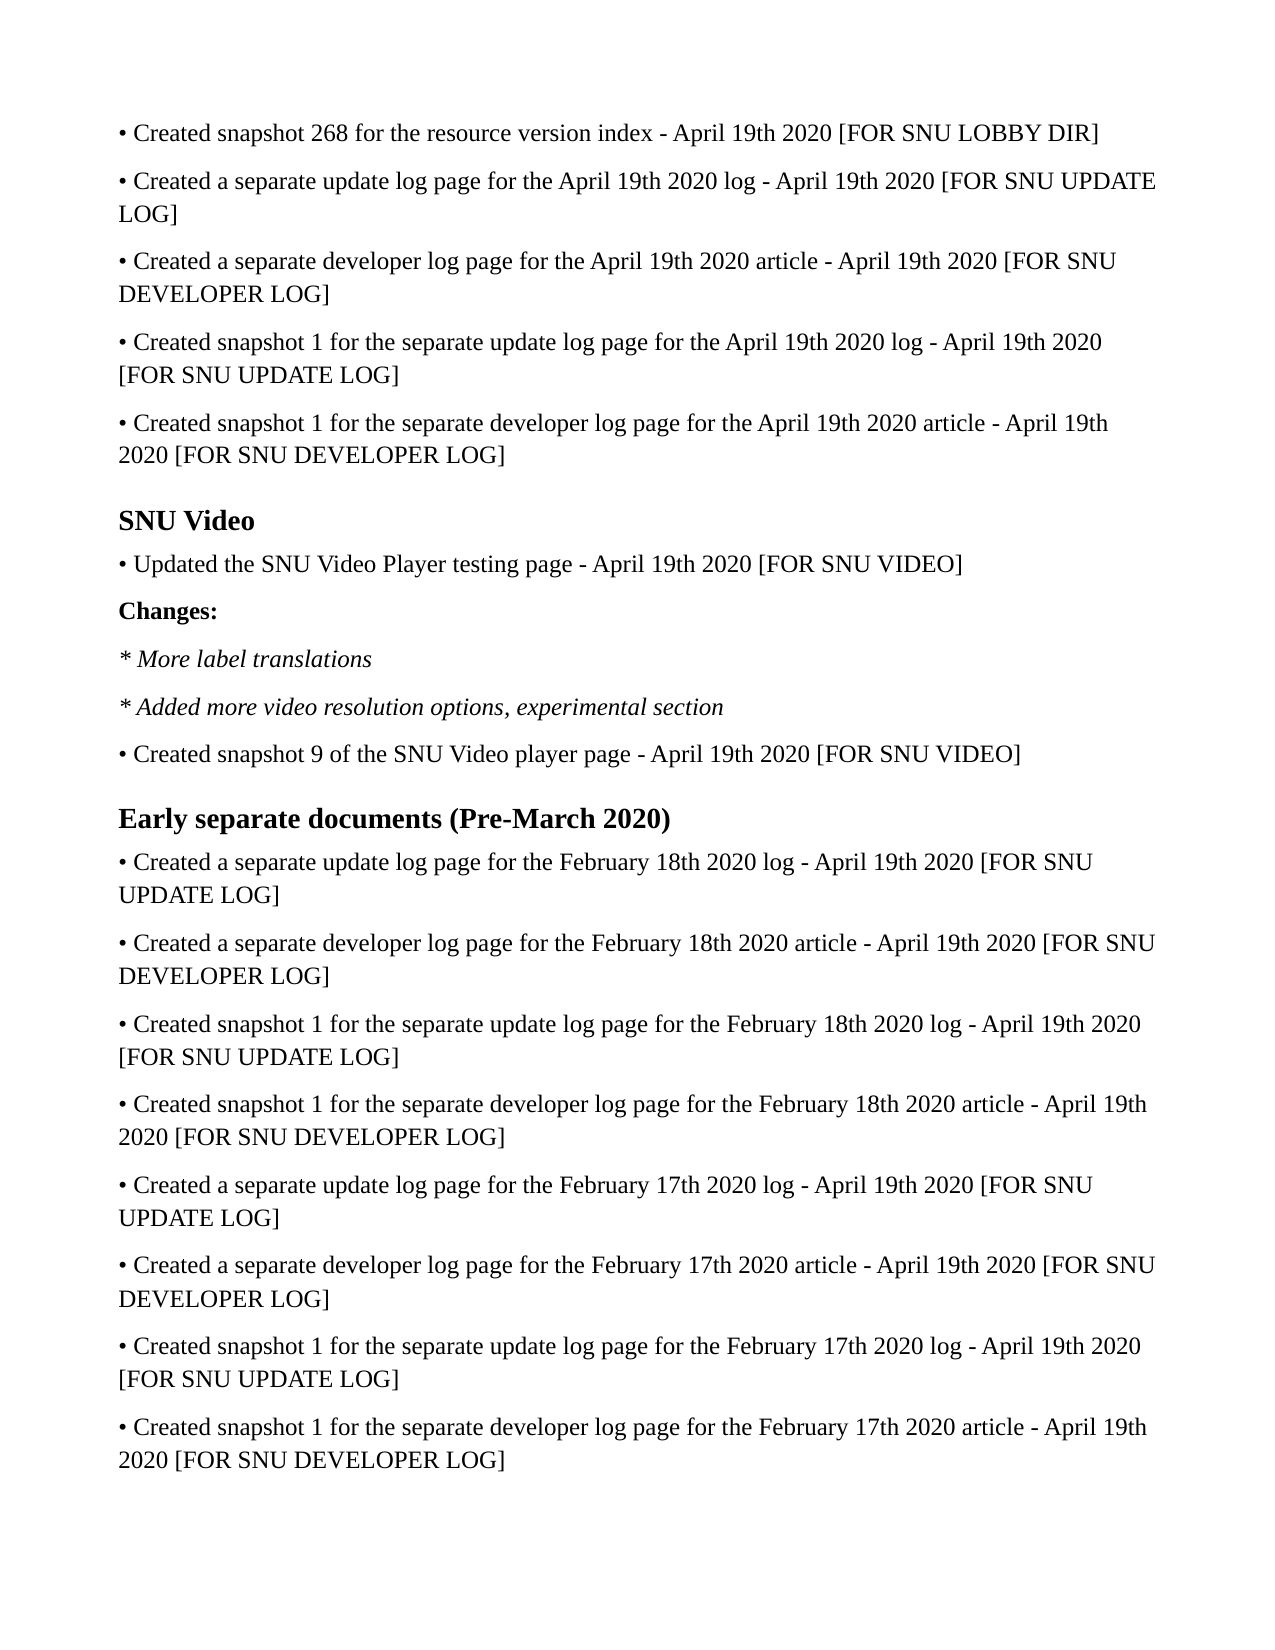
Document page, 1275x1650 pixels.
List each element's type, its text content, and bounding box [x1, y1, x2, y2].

text • Created snapshot 1 for the separate update log page for the February 17th 2020 log - April 19th 2020 [FOR SNU UPDATE LOG] [118, 1331, 1157, 1393]
text • Created snapshot 1 for the separate update log page for the February 18th 2020 log - April 19th 2020 [FOR SNU UPDATE LOG] [118, 1009, 1157, 1071]
text • Created snapshot 268 for the resource version index - April 19th 2020 [FOR SNU LOBBY DIR] [118, 118, 1157, 147]
text • Created a separate update log page for the February 18th 2020 log - April 19th 2020 [FOR SNU UPDATE LOG] [118, 847, 1157, 909]
text • Created snapshot 9 of the SNU Video player page - April 19th 2020 [FOR SNU VIDEO] [118, 739, 1157, 768]
text * More label translations [118, 644, 1157, 673]
text Changes: [118, 596, 1157, 625]
text • Created snapshot 1 for the separate developer log page for the February 17th 2020 article - April 19th 2020 [FOR SNU DEVELOPER LOG] [118, 1412, 1157, 1474]
text • Updated the SNU Video Player testing page - April 19th 2020 [FOR SNU VIDEO] [118, 549, 1157, 578]
text • Created snapshot 1 for the separate developer log page for the February 18th 2020 article - April 19th 2020 [FOR SNU DEVELOPER LOG] [118, 1089, 1157, 1151]
text • Created a separate developer log page for the February 18th 2020 article - April 19th 2020 [FOR SNU DEVELOPER LOG] [118, 928, 1157, 990]
text • Created a separate developer log page for the February 17th 2020 article - April 19th 2020 [FOR SNU DEVELOPER LOG] [118, 1251, 1157, 1312]
text • Created snapshot 1 for the separate update log page for the April 19th 2020 log - April 19th 2020 [FOR SNU UPDATE LOG] [118, 327, 1157, 389]
text • Created a separate developer log page for the April 19th 2020 article - April 19th 2020 [FOR SNU DEVELOPER LOG] [118, 246, 1157, 308]
subtitle Early separate documents (Pre-March 2020) [118, 801, 1157, 835]
text • Created a separate update log page for the February 17th 2020 log - April 19th 2020 [FOR SNU UPDATE LOG] [118, 1170, 1157, 1232]
subtitle SNU Video [118, 503, 1157, 536]
text • Created a separate update log page for the April 19th 2020 log - April 19th 2020 [FOR SNU UPDATE LOG] [118, 166, 1157, 227]
text * Added more video resolution options, experimental section [118, 692, 1157, 720]
text • Created snapshot 1 for the separate developer log page for the April 19th 2020 article - April 19th 2020 [FOR SNU DEVELOPER LOG] [118, 408, 1157, 469]
